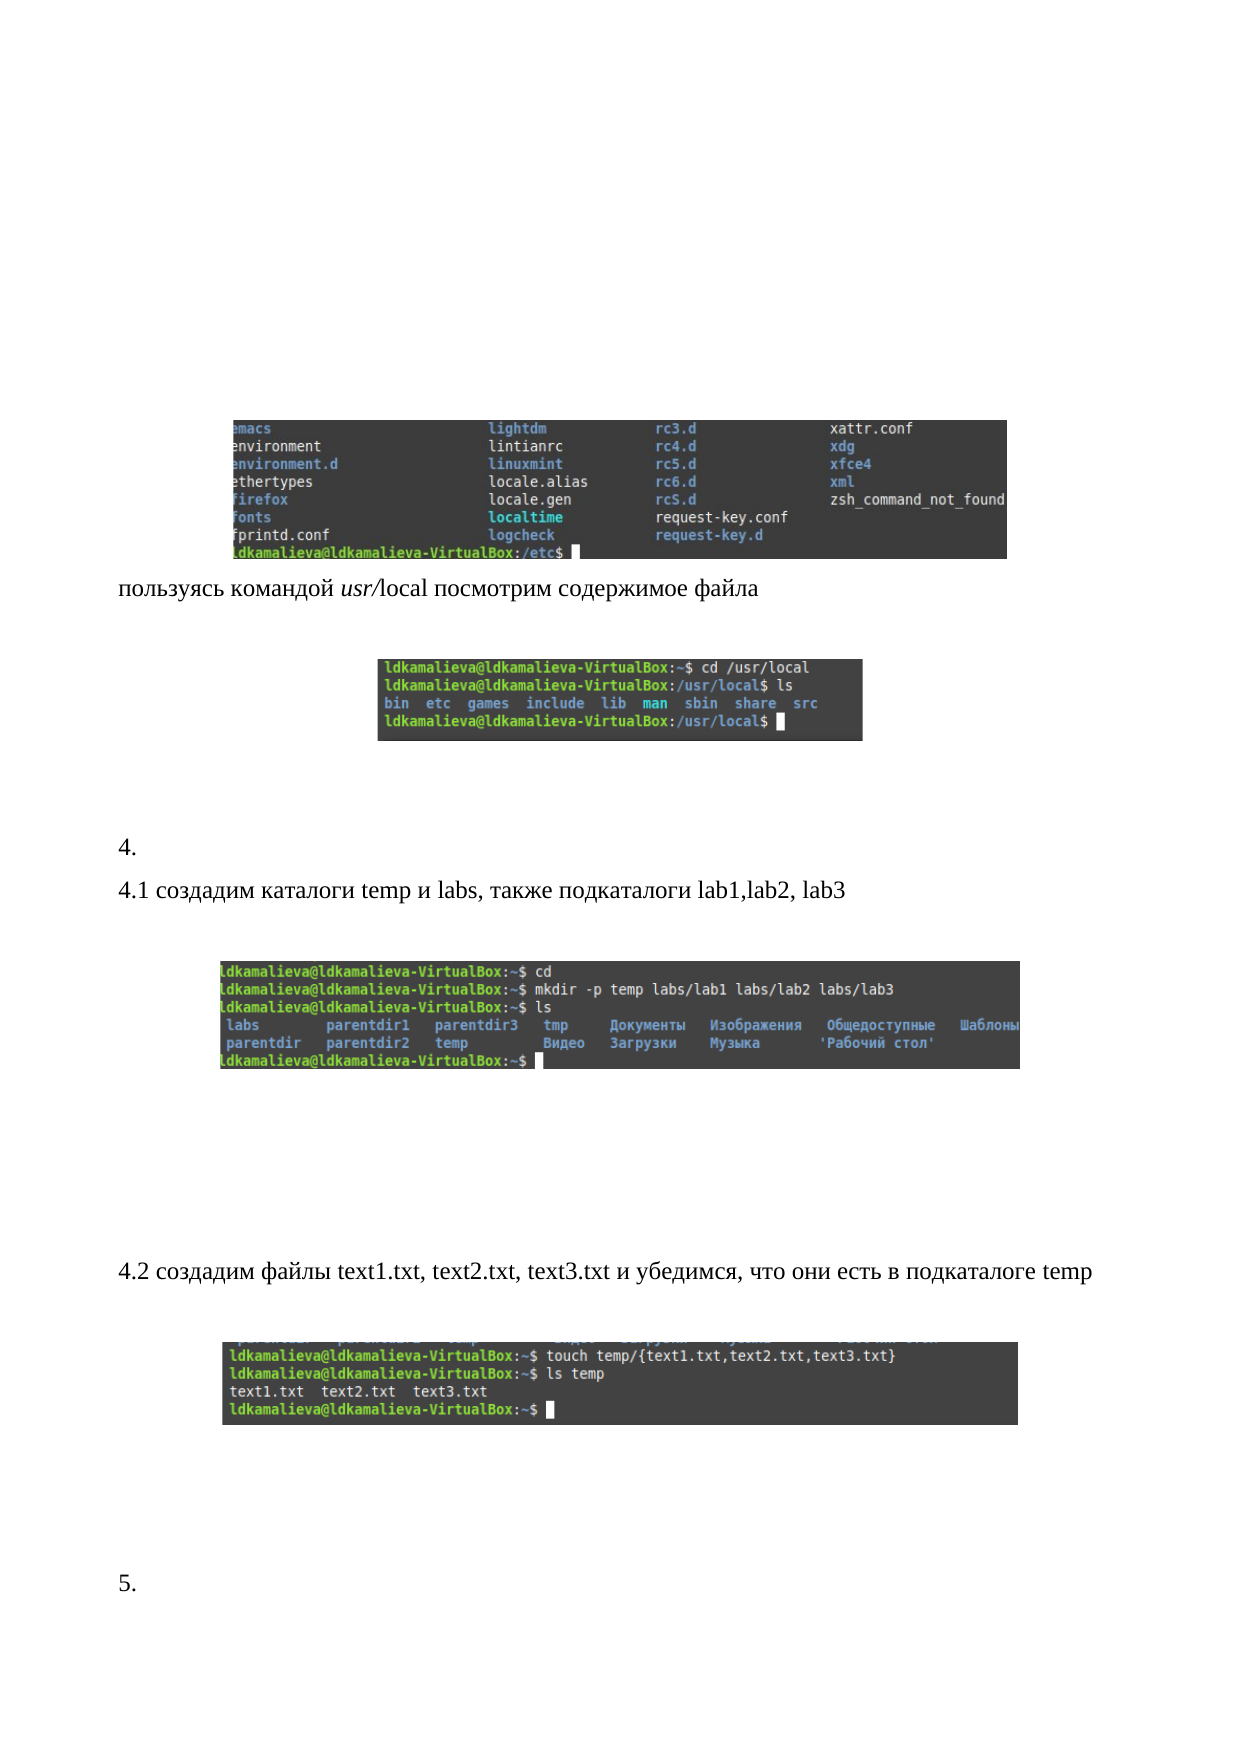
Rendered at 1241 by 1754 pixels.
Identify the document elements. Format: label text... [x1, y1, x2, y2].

picture [377, 659, 863, 741]
picture [222, 1342, 1018, 1425]
text 4.1 создадим каталоги temp и labs, также подкаталоги lab1,lab2, lab3 [118, 875, 1122, 903]
text 4.2 создадим файлы text1.txt, text2.txt, text3.txt и убедимся, что они есть в подкаталоге temp [118, 1256, 1122, 1285]
text пользуясь командой usr/local посмотрим содержимое файла [118, 420, 1122, 602]
text 5. [118, 1568, 1122, 1597]
picture [220, 961, 1020, 1069]
picture [233, 420, 1007, 559]
text 4. [118, 832, 1122, 860]
